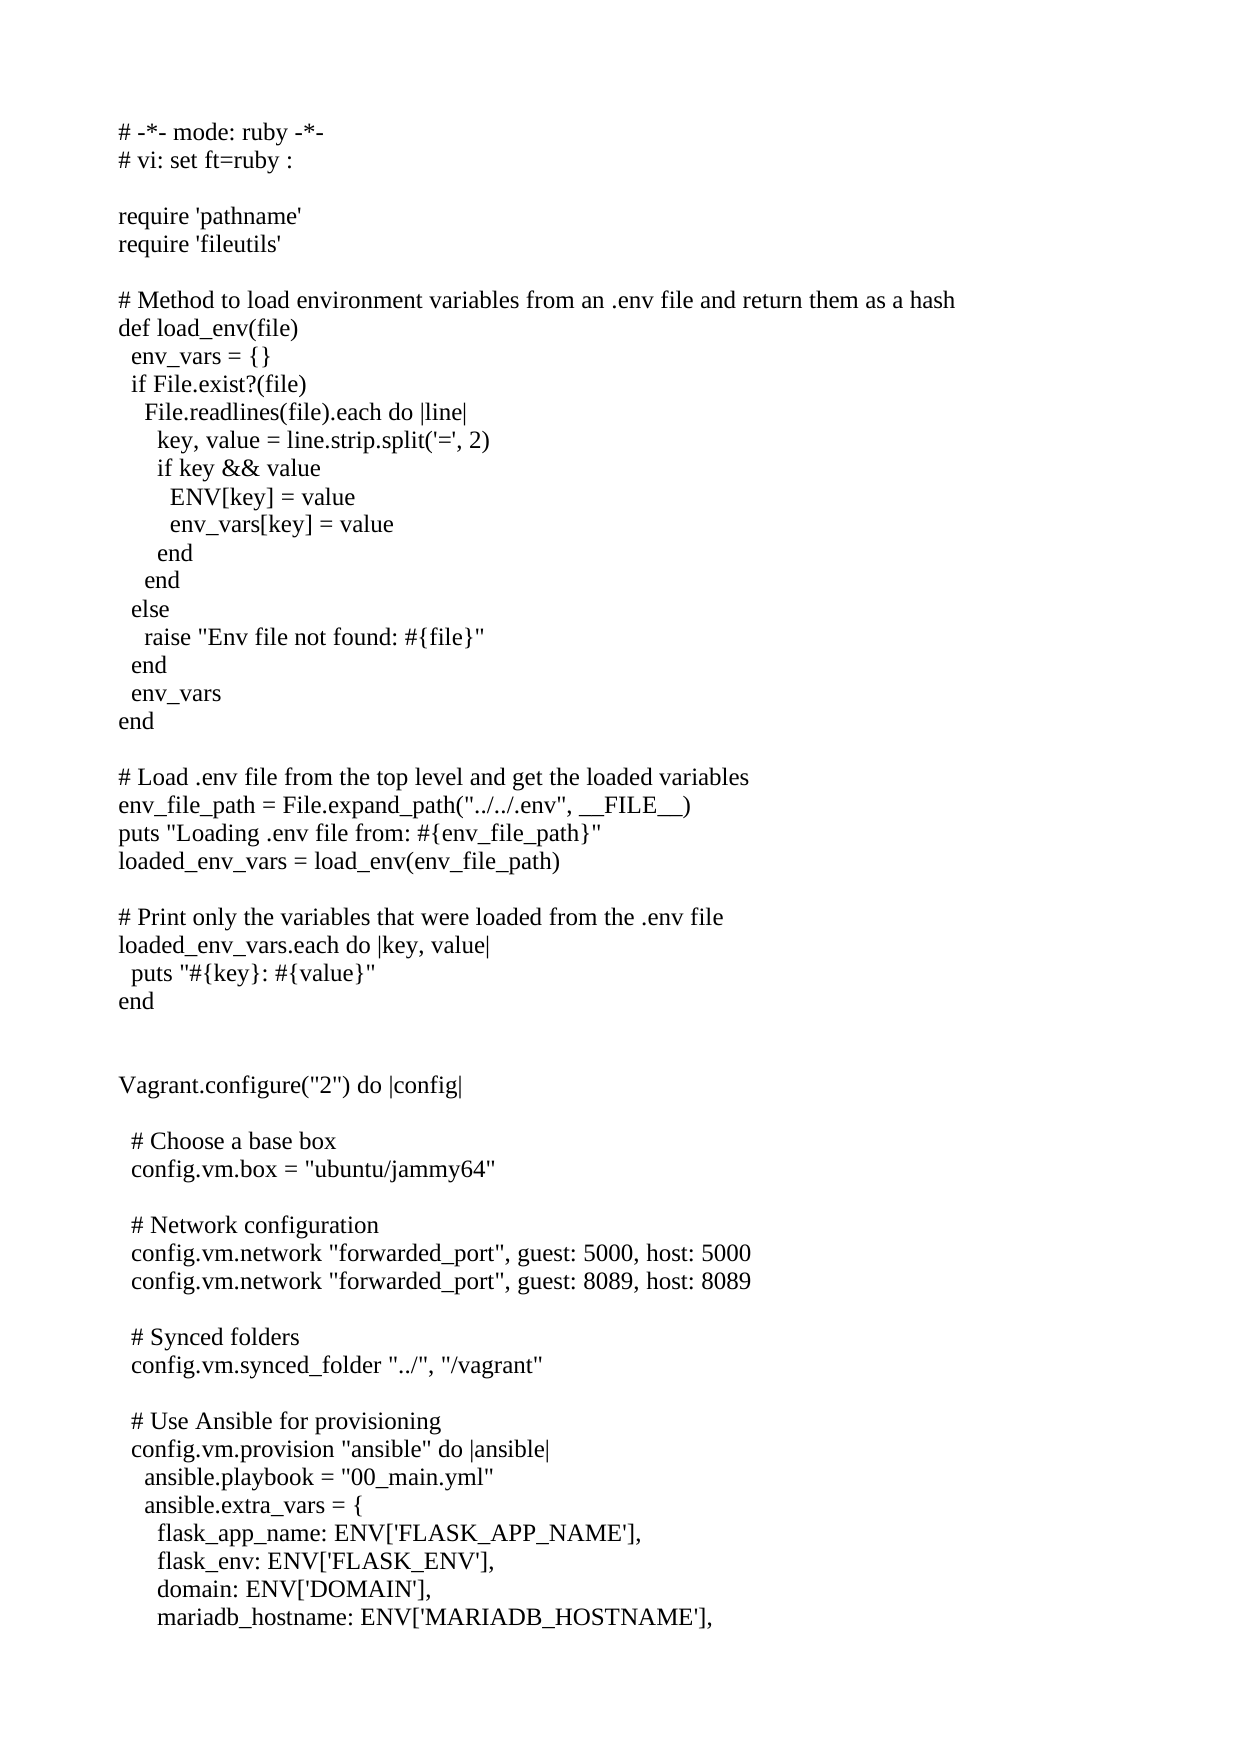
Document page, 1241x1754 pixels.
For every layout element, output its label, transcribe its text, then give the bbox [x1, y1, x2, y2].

text require 'pathname' [118, 202, 1122, 230]
text # Method to load environment variables from an .env file and return them as a hash [118, 286, 1122, 314]
text def load_env(file) [118, 314, 1122, 342]
text # Choose a base box [118, 1127, 1122, 1155]
text end [118, 707, 1122, 734]
text # vi: set ft=ruby : [118, 146, 1122, 174]
text loaded_env_vars.each do |key, value| [118, 931, 1122, 959]
text puts "Loading .env file from: #{env_file_path}" [118, 819, 1122, 847]
text end [118, 987, 1122, 1015]
text loaded_env_vars = load_env(env_file_path) [118, 847, 1122, 875]
text env_file_path = File.expand_path("../../.env", __FILE__) [118, 791, 1122, 819]
text File.readlines(file).each do |line| [118, 398, 1122, 426]
text # Load .env file from the top level and get the loaded variables [118, 763, 1122, 791]
text domain: ENV['DOMAIN'], [118, 1575, 1122, 1603]
text env_vars [118, 678, 1122, 707]
text puts "#{key}: #{value}" [118, 959, 1122, 987]
text config.vm.box = "ubuntu/jammy64" [118, 1155, 1122, 1183]
text env_vars[key] = value [118, 510, 1122, 538]
text ansible.extra_vars = { [118, 1491, 1122, 1519]
text raise "Env file not found: #{file}" [118, 622, 1122, 651]
text Vagrant.configure("2") do |config| [118, 1071, 1122, 1099]
text if key && value [118, 454, 1122, 482]
text # Print only the variables that were loaded from the .env file [118, 903, 1122, 931]
text config.vm.synced_folder "../", "/vagrant" [118, 1351, 1122, 1379]
text if File.exist?(file) [118, 370, 1122, 398]
text end [118, 538, 1122, 566]
text flask_env: ENV['FLASK_ENV'], [118, 1547, 1122, 1575]
text # -*- mode: ruby -*- [118, 118, 1122, 146]
text mariadb_hostname: ENV['MARIADB_HOSTNAME'], [118, 1603, 1122, 1631]
text config.vm.network "forwarded_port", guest: 5000, host: 5000 [118, 1239, 1122, 1267]
text env_vars = {} [118, 342, 1122, 370]
text else [118, 594, 1122, 622]
text # Synced folders [118, 1323, 1122, 1351]
text ENV[key] = value [118, 482, 1122, 510]
text # Use Ansible for provisioning [118, 1407, 1122, 1435]
text config.vm.network "forwarded_port", guest: 8089, host: 8089 [118, 1267, 1122, 1295]
text # Network configuration [118, 1211, 1122, 1239]
text end [118, 566, 1122, 594]
text end [118, 651, 1122, 678]
text flask_app_name: ENV['FLASK_APP_NAME'], [118, 1519, 1122, 1547]
text ansible.playbook = "00_main.yml" [118, 1463, 1122, 1491]
text config.vm.provision "ansible" do |ansible| [118, 1435, 1122, 1463]
text require 'fileutils' [118, 230, 1122, 258]
text key, value = line.strip.split('=', 2) [118, 426, 1122, 454]
